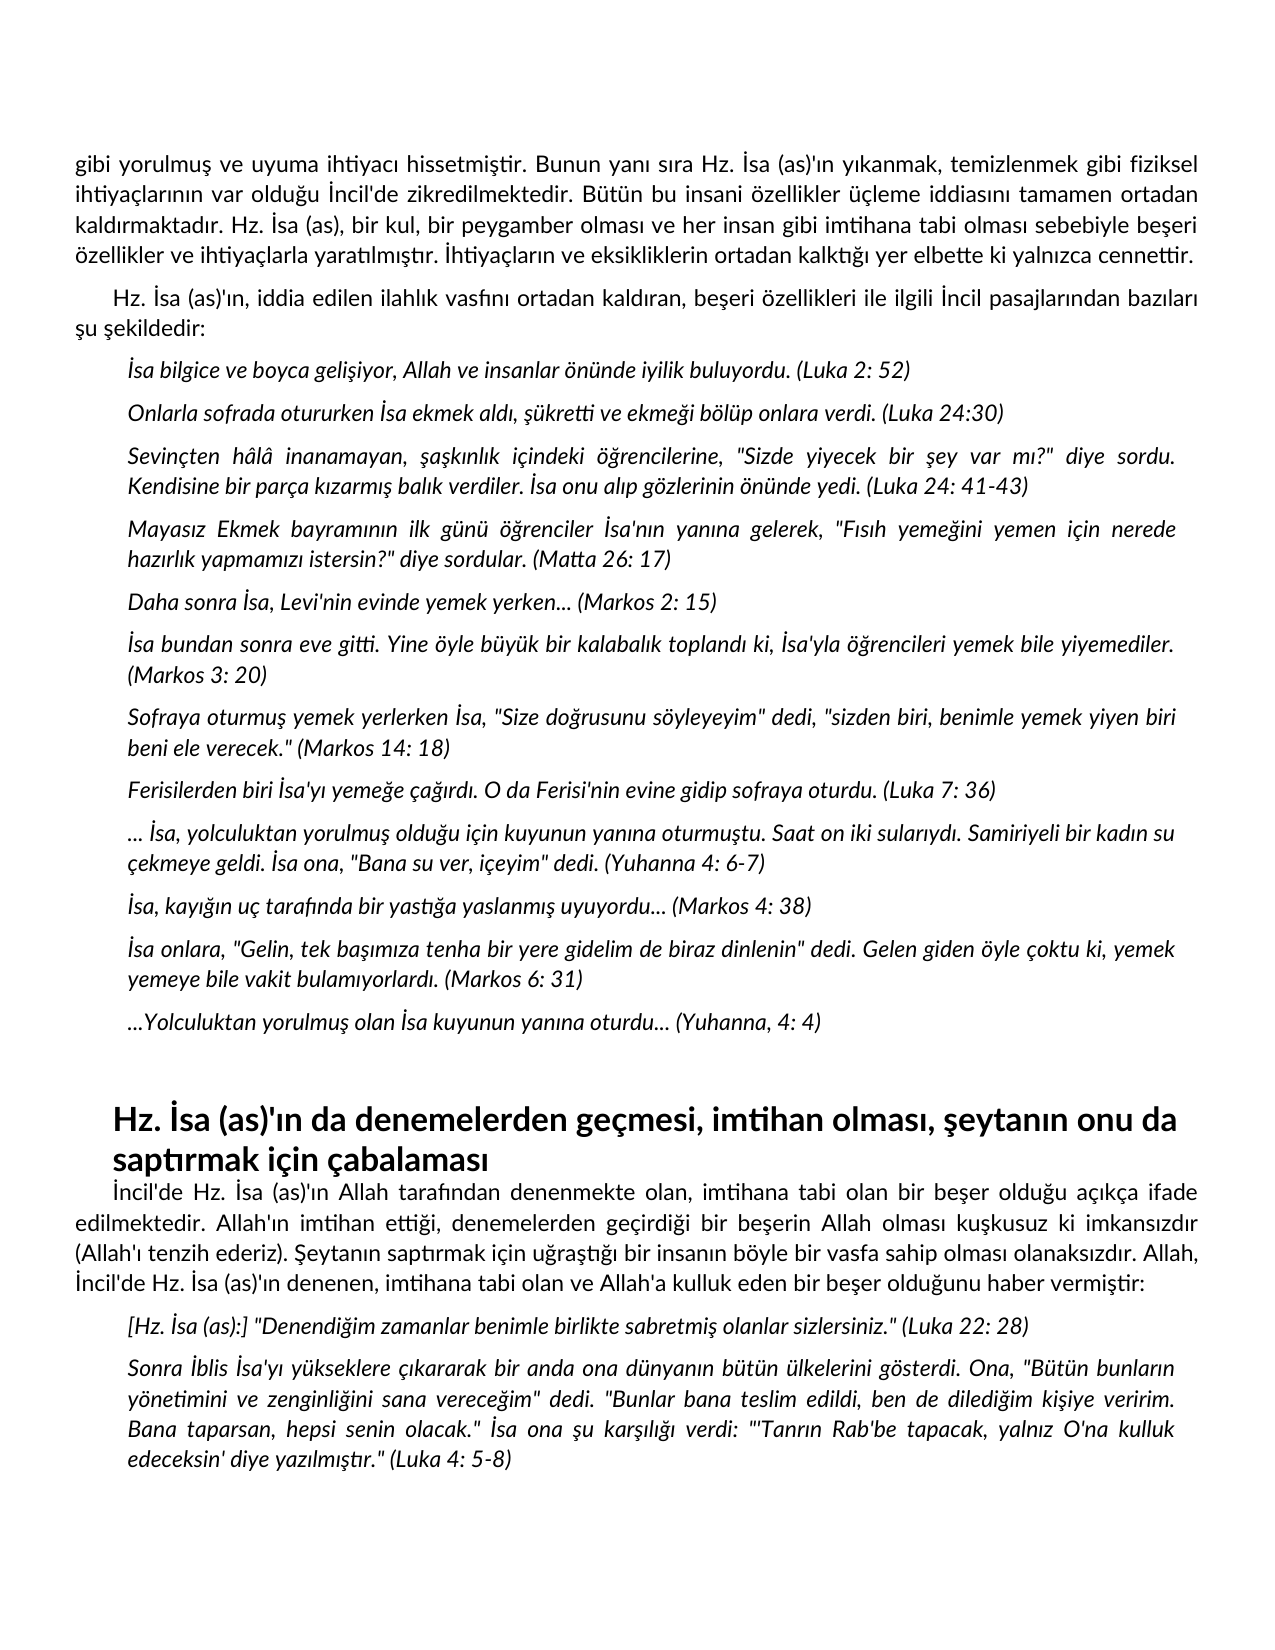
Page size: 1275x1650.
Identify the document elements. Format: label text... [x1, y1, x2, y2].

text İsa bundan sonra eve gitti. Yine öyle büyük bir kalabalık toplandı ki, İsa'yla öğrencileri yemek bile yiyemediler. (Markos 3: 20) [127, 630, 1177, 688]
text İsa onlara, "Gelin, tek başımıza tenha bir yere gidelim de biraz dinlenin" dedi. Gelen giden öyle çoktu ki, yemek yemeye bile vakit bulamıyorlardı. (Markos 6: 31) [127, 934, 1177, 992]
text Mayasız Ekmek bayramının ilk günü öğrenciler İsa'nın yanına gelerek, "Fısıh yemeğini yemen için nerede hazırlık yapmamızı istersin?" diye sordular. (Matta 26: 17) [127, 514, 1177, 572]
text Onlarla sofrada otururken İsa ekmek aldı, şükretti ve ekmeği bölüp onlara verdi. (Luka 24:30) [127, 399, 1177, 426]
text Daha sonra İsa, Levi'nin evinde yemek yerken... (Markos 2: 15) [127, 587, 1177, 615]
text Sofraya oturmuş yemek yerlerken İsa, "Size doğrusunu söyleyeyim" dedi, "sizden biri, benimle yemek yiyen biri beni ele verecek." (Markos 14: 18) [127, 703, 1177, 761]
text İsa, kayığın uç tarafında bir yastığa yaslanmış uyuyordu... (Markos 4: 38) [127, 892, 1177, 919]
text ...Yolculuktan yorulmuş olan İsa kuyunun yanına oturdu... (Yuhanna, 4: 4) [127, 1007, 1177, 1035]
text [Hz. İsa (as):] "Denendiğim zamanlar benimle birlikte sabretmiş olanlar sizlersiniz." (Luka 22: 28) [127, 1312, 1177, 1339]
text Sevinçten hâlâ inanamayan, şaşkınlık içindeki öğrencilerine, "Sizde yiyecek bir şey var mı?" diye sordu. Kendisine bir parça kızarmış balık verdiler. İsa onu alıp gözlerinin önünde yedi. (Luka 24: 41-43) [127, 442, 1177, 499]
text Hz. İsa (as)'ın, iddia edilen ilahlık vasfını ortadan kaldıran, beşeri özellikleri ile ilgili İncil pasajlarından bazıları şu şekildedir: [75, 283, 1200, 341]
subtitle Hz. İsa (as)'ın da denemelerden geçmesi, imtihan olması, şeytanın onu da saptırmak için çabalaması [112, 1098, 1200, 1178]
text İncil'de Hz. İsa (as)'ın Allah tarafından denenmekte olan, imtihana tabi olan bir beşer olduğu açıkça ifade edilmektedir. Allah'ın imtihan ettiği, denemelerden geçirdiği bir beşerin Allah olması kuşkusuz ki imkansızdır (Allah'ı tenzih ederiz). Şeytanın saptırmak için uğraştığı bir insanın böyle bir vasfa sahip olması olanaksızdır. Allah, İncil'de Hz. İsa (as)'ın denenen, imtihana tabi olan ve Allah'a kulluk eden bir beşer olduğunu haber vermiştir: [75, 1178, 1200, 1296]
text Sonra İblis İsa'yı yükseklere çıkararak bir anda ona dünyanın bütün ülkelerini gösterdi. Ona, "Bütün bunların yönetimini ve zenginliğini sana vereceğim" dedi. "Bunlar bana teslim edildi, ben de dilediğim kişiye veririm. Bana taparsan, hepsi senin olacak." İsa ona şu karşılığı verdi: "'Tanrın Rab'be tapacak, yalnız O'na kulluk edeceksin' diye yazılmıştır." (Luka 4: 5-8) [127, 1354, 1177, 1472]
text İsa bilgice ve boyca gelişiyor, Allah ve insanlar önünde iyilik buluyordu. (Luka 2: 52) [127, 356, 1177, 384]
text gibi yorulmuş ve uyuma ihtiyacı hissetmiştir. Bunun yanı sıra Hz. İsa (as)'ın yıkanmak, temizlenmek gibi fiziksel ihtiyaçlarının var olduğu İncil'de zikredilmektedir. Bütün bu insani özellikler üçleme iddiasını tamamen ortadan kaldırmaktadır. Hz. İsa (as), bir kul, bir peygamber olması ve her insan gibi imtihana tabi olması sebebiyle beşeri özellikler ve ihtiyaçlarla yaratılmıştır. İhtiyaçların ve eksikliklerin ortadan kalktığı yer elbette ki yalnızca cennettir. [75, 150, 1200, 268]
text Ferisilerden biri İsa'yı yemeğe çağırdı. O da Ferisi'nin evine gidip sofraya oturdu. (Luka 7: 36) [127, 776, 1177, 803]
text ... İsa, yolculuktan yorulmuş olduğu için kuyunun yanına oturmuştu. Saat on iki sularıydı. Samiriyeli bir kadın su çekmeye geldi. İsa ona, "Bana su ver, içeyim" dedi. (Yuhanna 4: 6-7) [127, 819, 1177, 876]
